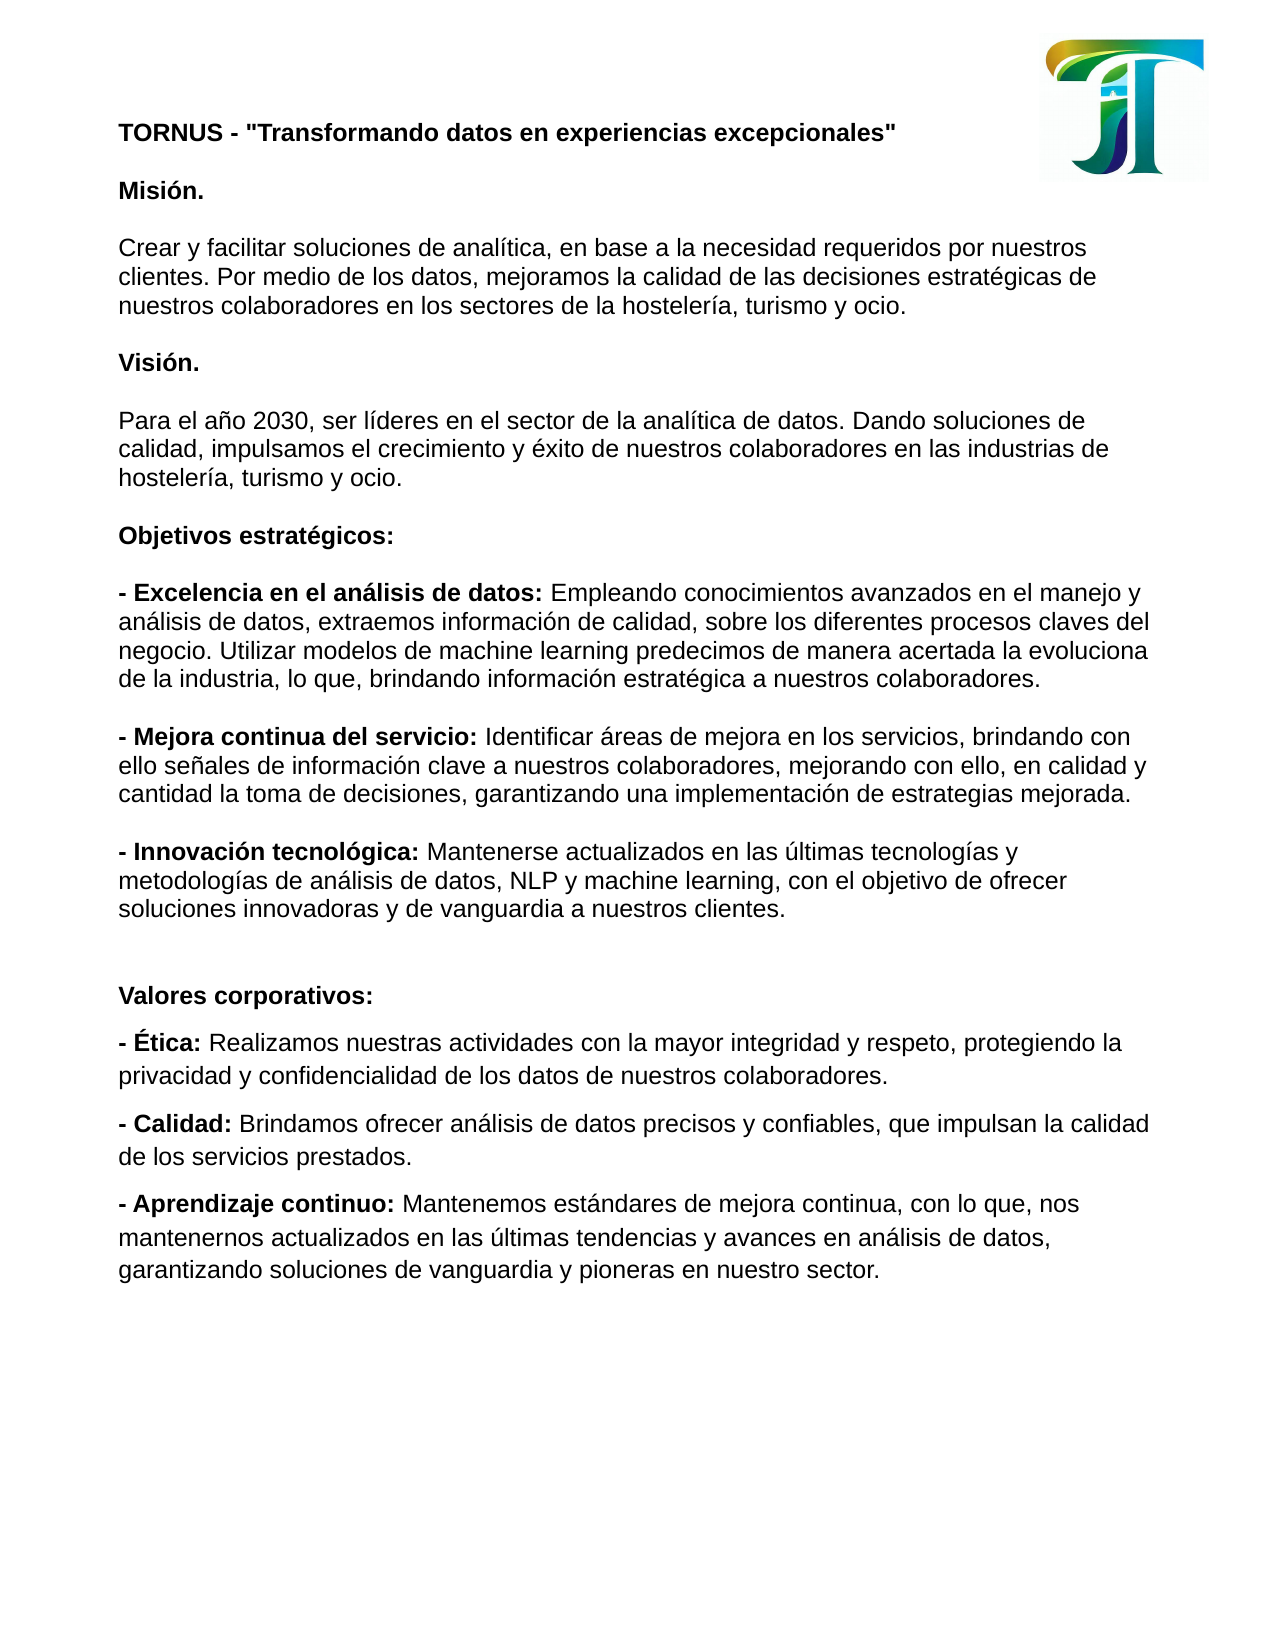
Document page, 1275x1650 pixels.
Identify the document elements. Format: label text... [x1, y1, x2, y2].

text Valores corporativos: [118, 981, 1157, 1009]
text Visión. [118, 348, 1157, 377]
text Crear y facilitar soluciones de analítica, en base a la necesidad requeridos por nuestros clientes. Por medio de los datos, mejoramos la calidad de las decisiones estratégicas de nuestros colaboradores en los sectores de la hostelería, turismo y ocio. [118, 233, 1157, 319]
text Misión. [118, 176, 1157, 204]
text Objetivos estratégicos: [118, 521, 1157, 549]
text Para el año 2030, ser líderes en el sector de la analítica de datos. Dando soluciones de calidad, impulsamos el crecimiento y éxito de nuestros colaboradores en las industrias de hostelería, turismo y ocio. [118, 406, 1157, 492]
text - Innovación tecnológica: Mantenerse actualizados en las últimas tecnologías y metodologías de análisis de datos, NLP y machine learning, con el objetivo de ofrecer soluciones innovadoras y de vanguardia a nuestros clientes. [118, 837, 1157, 923]
text TORNUS - "Transformando datos en experiencias excepcionales" [118, 118, 1039, 147]
text - Mejora continua del servicio: Identificar áreas de mejora en los servicios, brindando con ello señales de información clave a nuestros colaboradores, mejorando con ello, en calidad y cantidad la toma de decisiones, garantizando una implementación de estrategias mejorada. [118, 722, 1157, 808]
text - Calidad: Brindamos ofrecer análisis de datos precisos y confiables, que impulsan la calidad de los servicios prestados. [118, 1109, 1157, 1171]
text - Excelencia en el análisis de datos: Empleando conocimientos avanzados en el manejo y análisis de datos, extraemos información de calidad, sobre los diferentes procesos claves del negocio. Utilizar modelos de machine learning predecimos de manera acertada la evoluciona de la industria, lo que, brindando información estratégica a nuestros colaboradores. [118, 578, 1157, 693]
picture [1039, 33, 1209, 182]
text - Aprendizaje continuo: Mantenemos estándares de mejora continua, con lo que, nos mantenernos actualizados en las últimas tendencias y avances en análisis de datos, garantizando soluciones de vanguardia y pioneras en nuestro sector. [118, 1189, 1157, 1284]
text - Ética: Realizamos nuestras actividades con la mayor integridad y respeto, protegiendo la privacidad y confidencialidad de los datos de nuestros colaboradores. [118, 1028, 1157, 1090]
